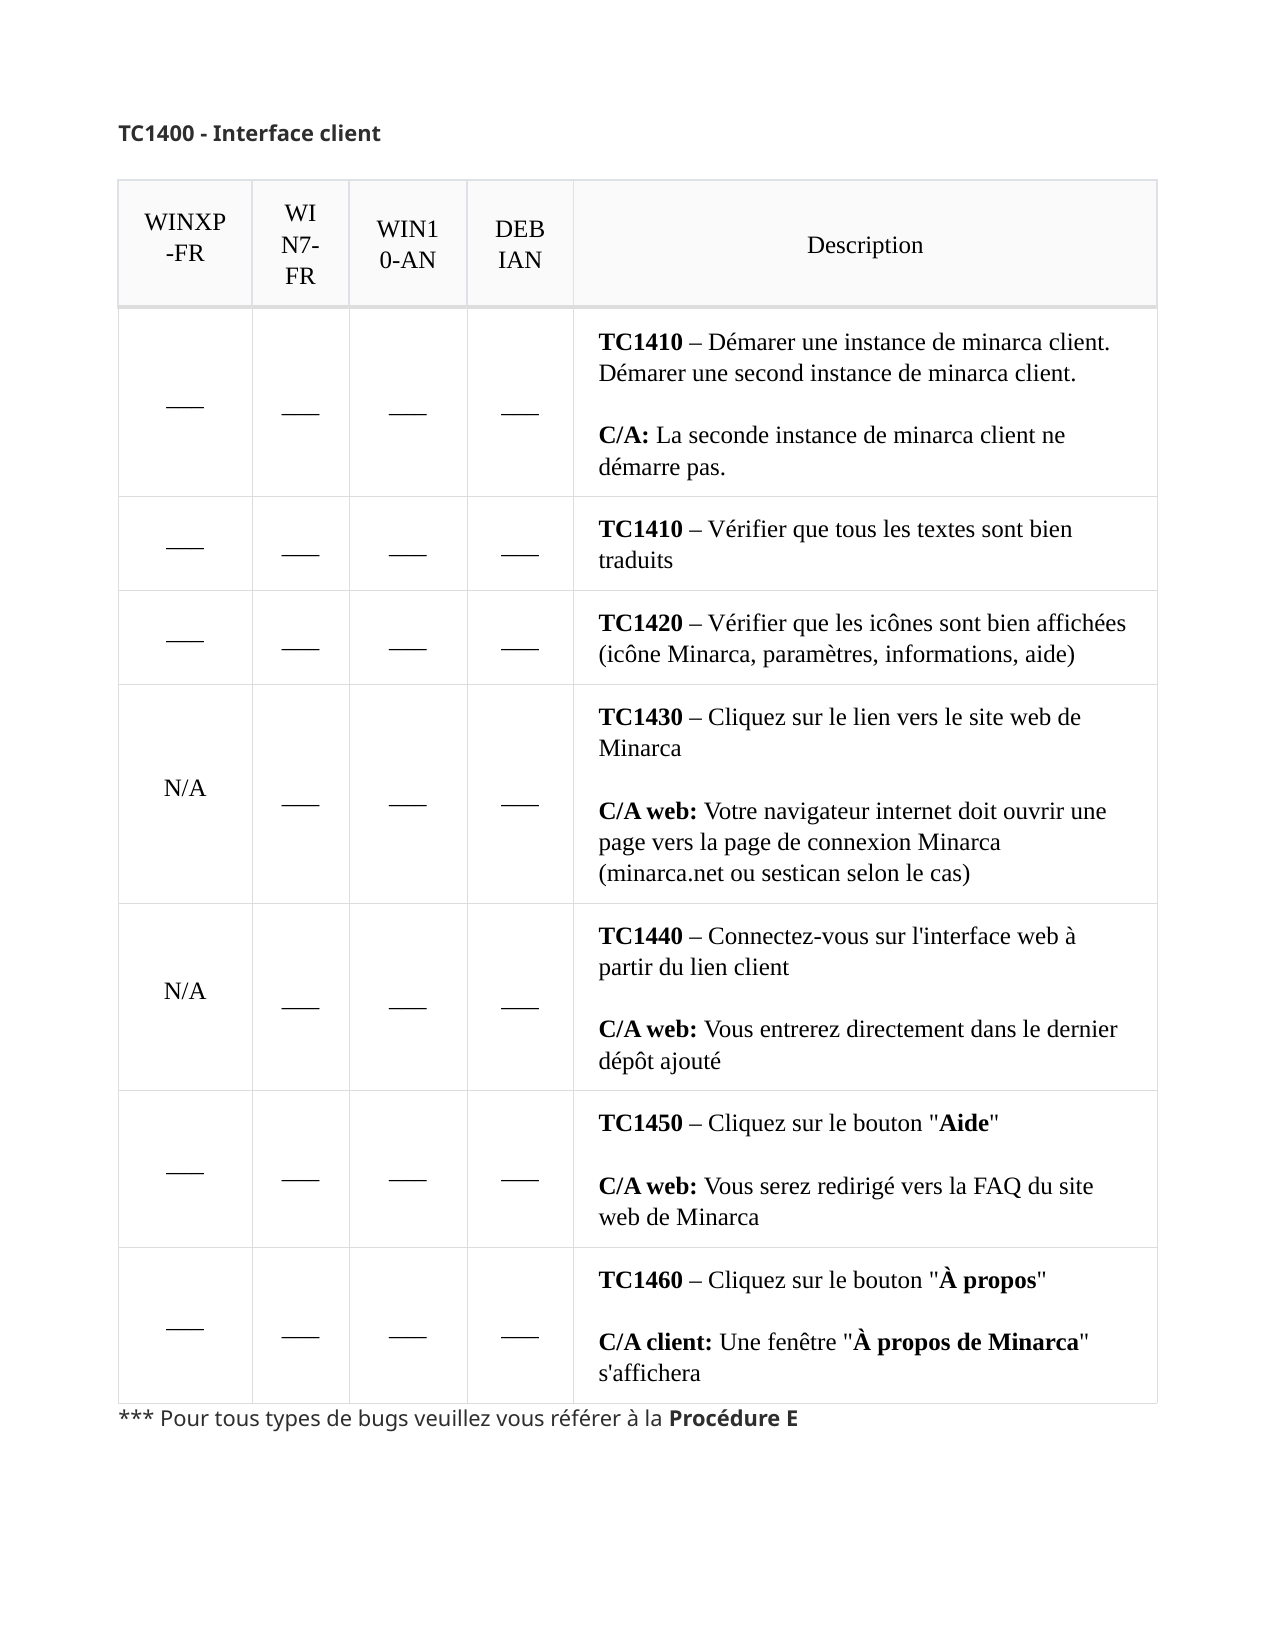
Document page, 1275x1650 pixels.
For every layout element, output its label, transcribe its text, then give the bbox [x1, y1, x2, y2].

table_cell ___ [468, 904, 573, 1090]
table_cell ___ [350, 685, 467, 903]
table_cell TC1410 – Démarer une instance de minarca client. Démarer une second instance de minarca client. C/A: La seconde instance de minarca client ne démarre pas. [574, 309, 1157, 496]
table_cell ___ [119, 591, 252, 684]
table_cell ___ [253, 1091, 349, 1247]
table_cell ___ [468, 1091, 573, 1247]
table_cell ___ [253, 591, 349, 684]
table_cell ___ [119, 1248, 252, 1403]
table_cell ___ [253, 497, 349, 590]
table_cell ___ [119, 497, 252, 590]
table_cell ___ [253, 1248, 349, 1403]
table_header Description [574, 181, 1156, 305]
table_cell TC1410 – Vérifier que tous les textes sont bien traduits [574, 497, 1157, 590]
table_cell TC1430 – Cliquez sur le lien vers le site web de Minarca C/A web: Votre navigateur internet doit ouvrir une page vers la page de connexion Minarca (minarca.net ou sestican selon le cas) [574, 685, 1157, 903]
table_cell ___ [468, 685, 573, 903]
table_cell N/A [119, 904, 252, 1090]
table_cell TC1440 – Connectez-vous sur l'interface web à partir du lien client C/A web: Vous entrerez directement dans le dernier dépôt ajouté [574, 904, 1157, 1090]
table_header DEBIAN [468, 181, 573, 305]
table_cell ___ [350, 1091, 467, 1247]
table_cell ___ [350, 497, 467, 590]
table_cell ___ [253, 309, 349, 496]
table_cell ___ [468, 497, 573, 590]
subtitle TC1400 - Interface client [118, 118, 1157, 148]
table_header WIN10-AN [350, 181, 466, 305]
table_cell ___ [253, 904, 349, 1090]
table_cell N/A [119, 685, 252, 903]
table_cell ___ [350, 309, 467, 496]
table_header WINXP-FR [119, 181, 251, 305]
table_cell ___ [350, 904, 467, 1090]
table_cell ___ [119, 309, 252, 496]
table_cell ___ [350, 591, 467, 684]
table_cell ___ [350, 1248, 467, 1403]
table_cell ___ [119, 1091, 252, 1247]
table_cell TC1460 – Cliquez sur le bouton "À propos" C/A client: Une fenêtre "À propos de Minarca" s'affichera [574, 1248, 1157, 1403]
table_cell ___ [468, 309, 573, 496]
table_header WIN7-FR [253, 181, 348, 305]
table_cell ___ [468, 591, 573, 684]
table_cell TC1450 – Cliquez sur le bouton "Aide" C/A web: Vous serez redirigé vers la FAQ du site web de Minarca [574, 1091, 1157, 1247]
table_cell ___ [468, 1248, 573, 1403]
table_cell TC1420 – Vérifier que les icônes sont bien affichées (icône Minarca, paramètres, informations, aide) [574, 591, 1157, 684]
table_cell ___ [253, 685, 349, 903]
text *** Pour tous types de bugs veuillez vous référer à la Procédure E [118, 1404, 1157, 1433]
